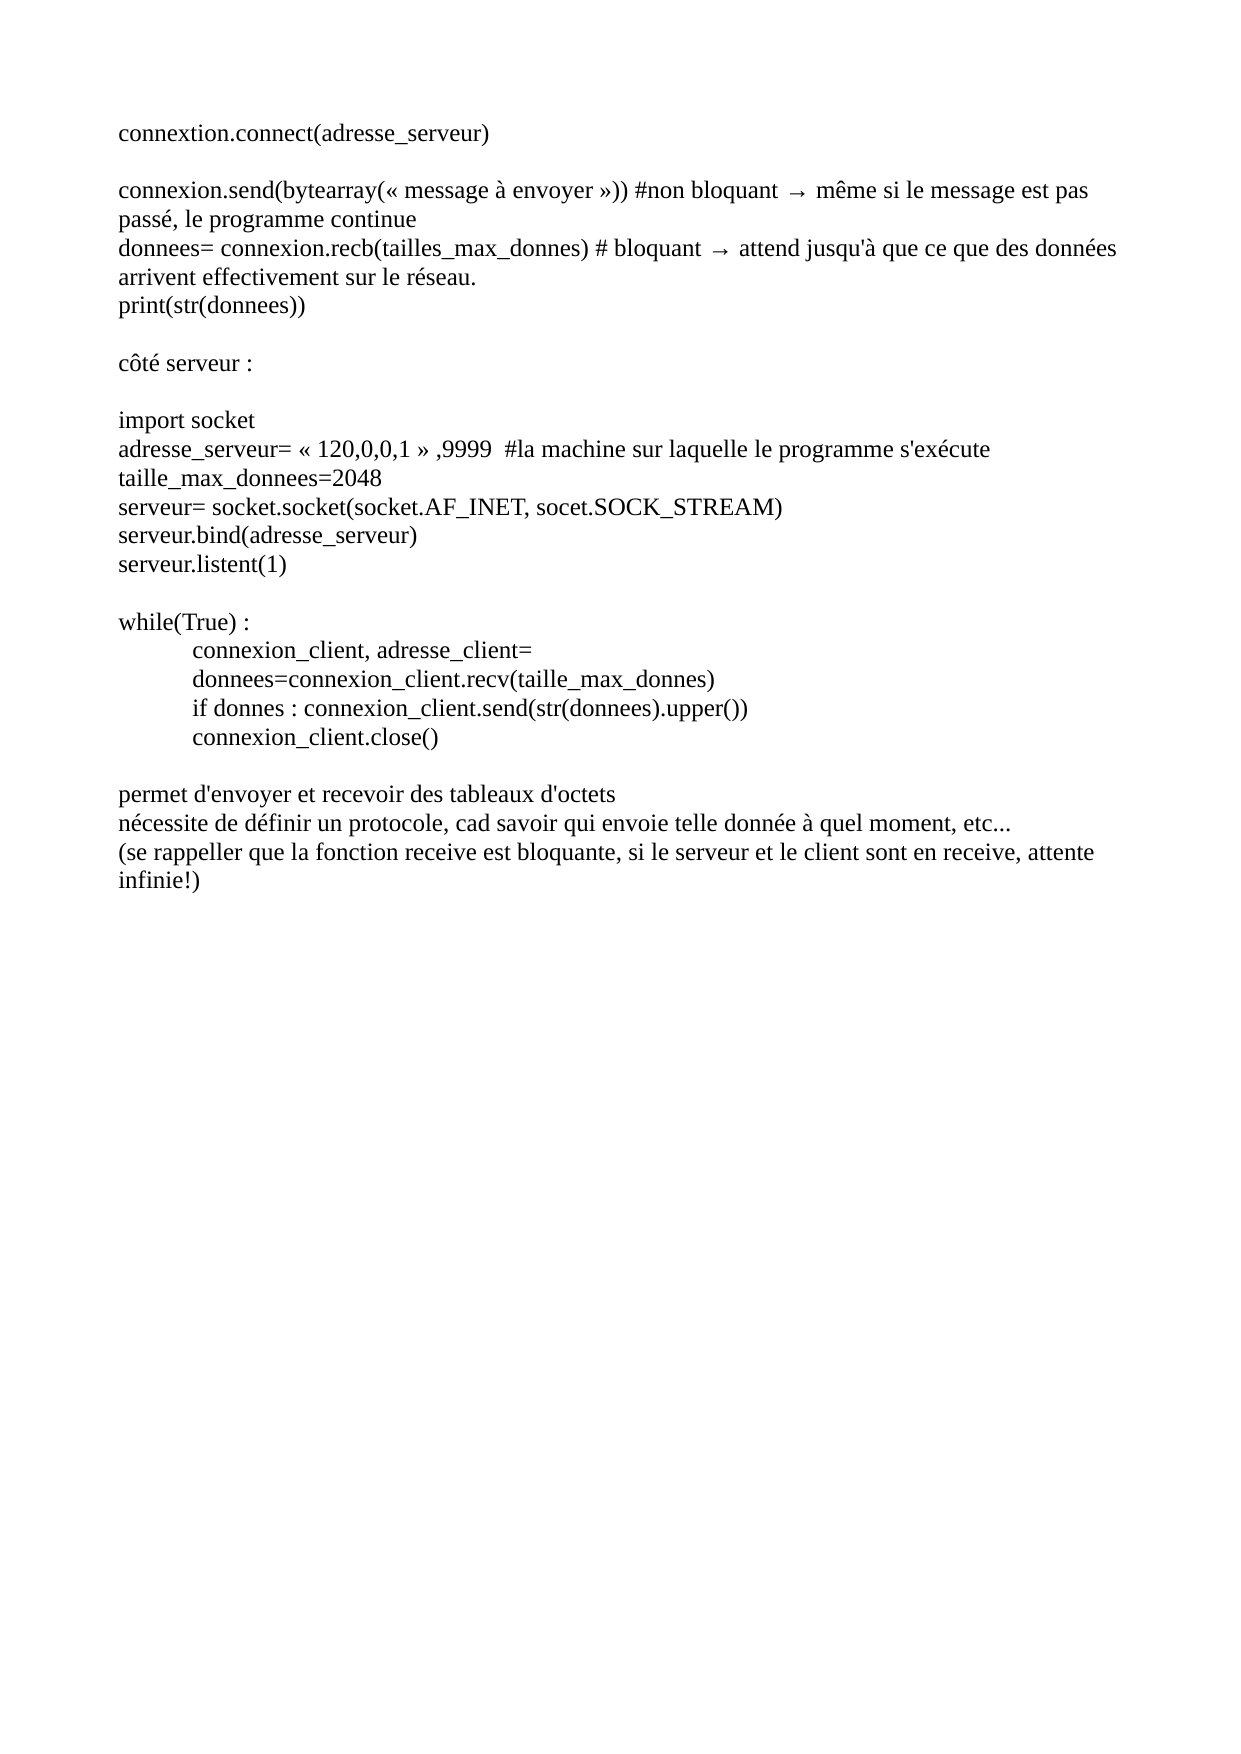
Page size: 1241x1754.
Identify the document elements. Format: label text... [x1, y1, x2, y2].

text connexion_client.close() [118, 722, 1122, 751]
text côté serveur : [118, 348, 1122, 377]
text taille_max_donnees=2048 [118, 463, 1122, 492]
text while(True) : [118, 607, 1122, 636]
text connextion.connect(adresse_serveur) [118, 118, 1122, 147]
text donnees= connexion.recb(tailles_max_donnes) # bloquant → attend jusqu'à que ce que des données arrivent effectivement sur le réseau. [118, 233, 1122, 291]
text serveur= socket.socket(socket.AF_INET, socet.SOCK_STREAM) [118, 492, 1122, 521]
text permet d'envoyer et recevoir des tableaux d'octets nécessite de définir un protocole, cad savoir qui envoie telle donnée à quel moment, etc... [118, 779, 1122, 837]
text connexion.send(bytearray(« message à envoyer »)) #non bloquant → même si le message est pas passé, le programme continue [118, 176, 1122, 233]
text import socket [118, 406, 1122, 434]
text connexion_client, adresse_client= [118, 636, 1122, 664]
text adresse_serveur= « 120,0,0,1 » ,9999 #la machine sur laquelle le programme s'exécute [118, 434, 1122, 463]
text if donnes : connexion_client.send(str(donnees).upper()) [118, 693, 1122, 722]
text print(str(donnees)) [118, 291, 1122, 319]
text donnees=connexion_client.recv(taille_max_donnes) [118, 664, 1122, 693]
text serveur.listent(1) [118, 549, 1122, 578]
text serveur.bind(adresse_serveur) [118, 521, 1122, 549]
text (se rappeller que la fonction receive est bloquante, si le serveur et le client sont en receive, attente infinie!) [118, 837, 1122, 894]
